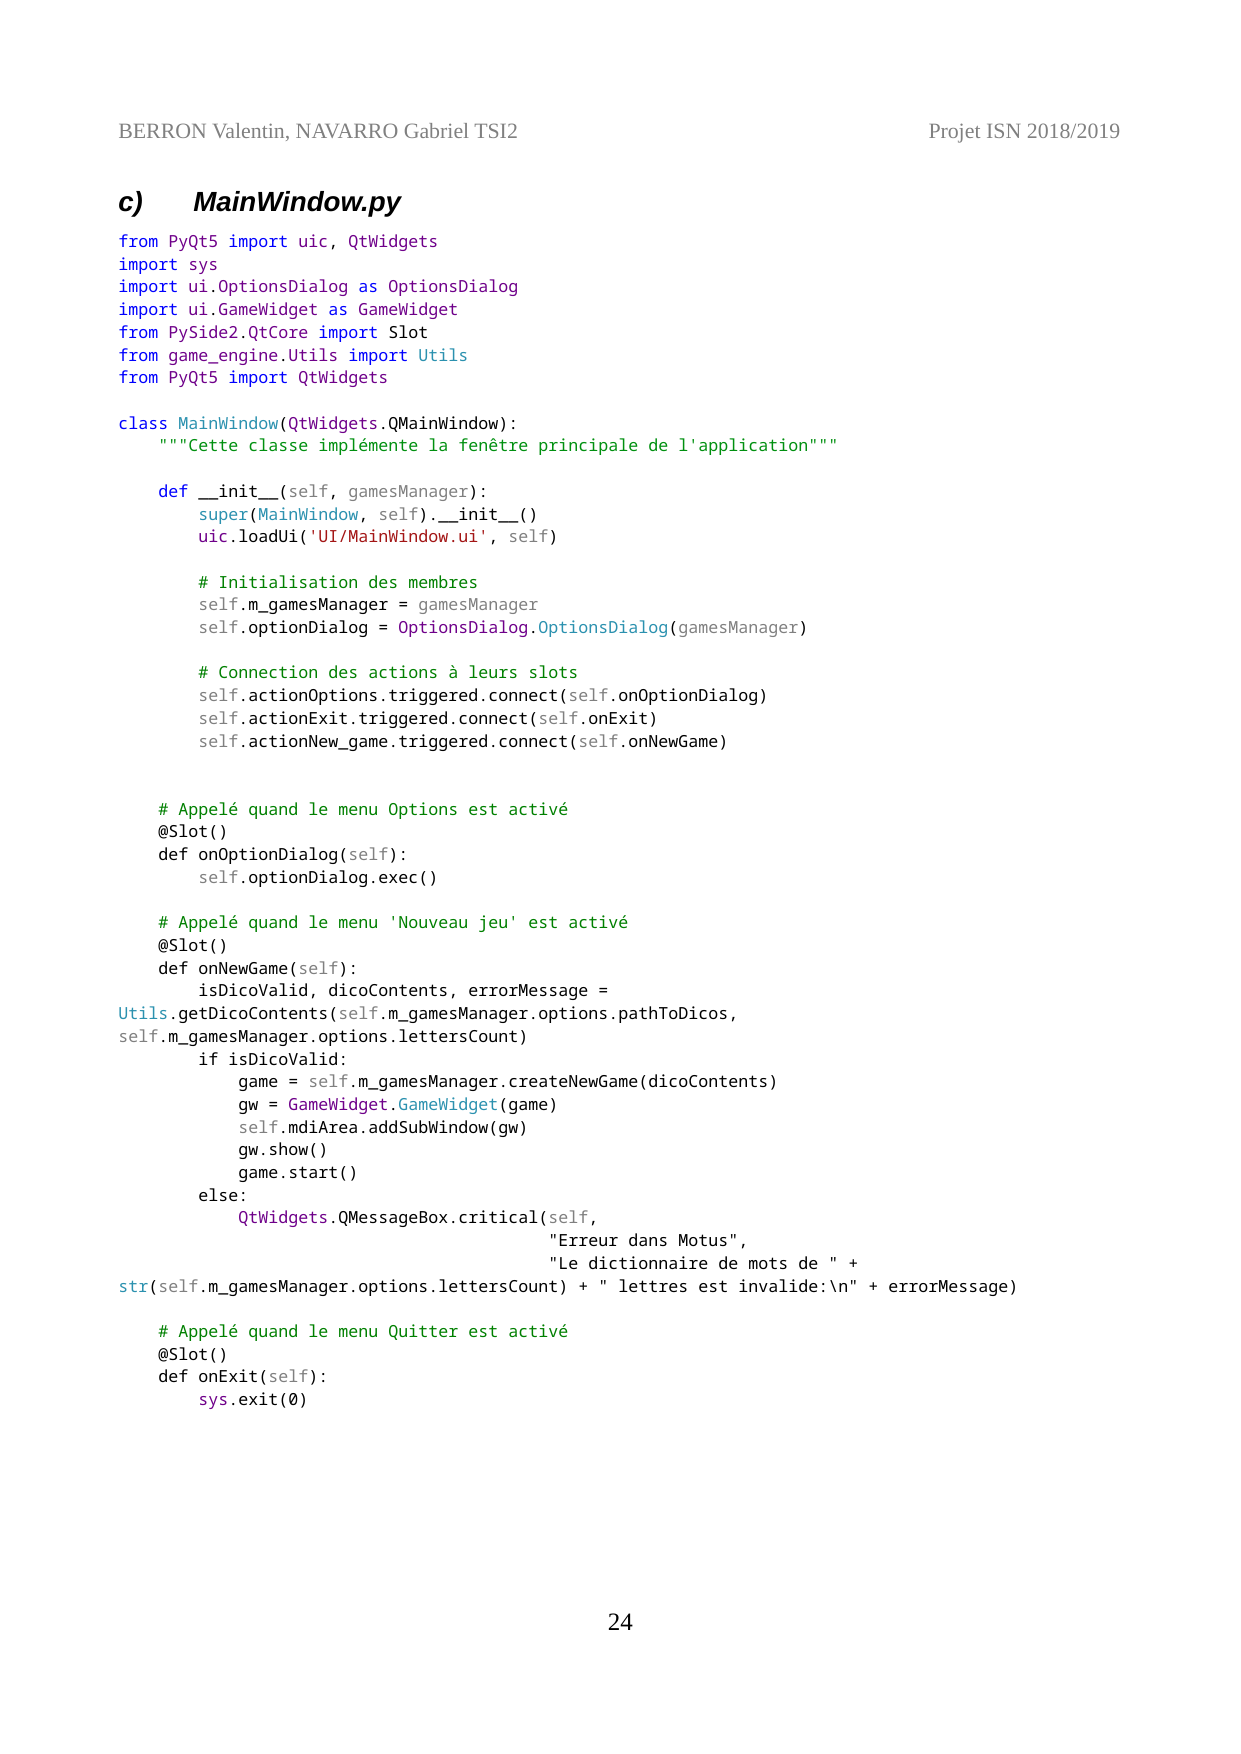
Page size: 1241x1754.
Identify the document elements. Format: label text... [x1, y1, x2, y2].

text isDicoValid, dicoContents, errorMessage = Utils.getDicoContents(self.m_gamesManager.options.pathToDicos, self.m_gamesManager.options.lettersCount) [118, 979, 1122, 1047]
text def __init__(self, gamesManager): [118, 479, 1122, 502]
text import ui.GameWidget as GameWidget [118, 298, 1122, 321]
text gw.show() [118, 1138, 1122, 1161]
text self.actionOptions.triggered.connect(self.onOptionDialog) [118, 684, 1122, 707]
text if isDicoValid: [118, 1047, 1122, 1070]
text class MainWindow(QtWidgets.QMainWindow): [118, 411, 1122, 434]
text # Connection des actions à leurs slots [118, 661, 1122, 684]
text import ui.OptionsDialog as OptionsDialog [118, 275, 1122, 298]
text super(MainWindow, self).__init__() [118, 502, 1122, 525]
text @Slot() [118, 820, 1122, 843]
text gw = GameWidget.GameWidget(game) [118, 1093, 1122, 1115]
text self.m_gamesManager = gamesManager [118, 593, 1122, 616]
text from game_engine.Utils import Utils [118, 343, 1122, 366]
text sys.exit(0) [118, 1388, 1122, 1411]
text uic.loadUi('UI/MainWindow.ui', self) [118, 525, 1122, 548]
text from PyQt5 import QtWidgets [118, 366, 1122, 389]
text # Appelé quand le menu 'Nouveau jeu' est activé [118, 911, 1122, 934]
text "Erreur dans Motus", [118, 1229, 1122, 1252]
text import sys [118, 252, 1122, 275]
text @Slot() [118, 934, 1122, 956]
text self.mdiArea.addSubWindow(gw) [118, 1115, 1122, 1138]
text # Initialisation des membres [118, 570, 1122, 593]
subtitle MainWindow.py [118, 185, 1122, 217]
text self.optionDialog = OptionsDialog.OptionsDialog(gamesManager) [118, 616, 1122, 638]
text def onOptionDialog(self): [118, 843, 1122, 866]
text from PySide2.QtCore import Slot [118, 321, 1122, 343]
text @Slot() [118, 1342, 1122, 1365]
text """Cette classe implémente la fenêtre principale de l'application""" [118, 434, 1122, 457]
text "Le dictionnaire de mots de " + str(self.m_gamesManager.options.lettersCount) + " lettres est invalide:\n" + errorMessage) [118, 1252, 1122, 1297]
text else: [118, 1183, 1122, 1206]
text self.optionDialog.exec() [118, 866, 1122, 888]
text def onExit(self): [118, 1365, 1122, 1388]
text # Appelé quand le menu Quitter est activé [118, 1320, 1122, 1342]
text self.actionExit.triggered.connect(self.onExit) [118, 707, 1122, 729]
text self.actionNew_game.triggered.connect(self.onNewGame) [118, 729, 1122, 752]
text # Appelé quand le menu Options est activé [118, 797, 1122, 820]
text QtWidgets.QMessageBox.critical(self, [118, 1206, 1122, 1229]
text from PyQt5 import uic, QtWidgets [118, 230, 1122, 252]
text game = self.m_gamesManager.createNewGame(dicoContents) [118, 1070, 1122, 1093]
text def onNewGame(self): [118, 956, 1122, 979]
text game.start() [118, 1161, 1122, 1183]
